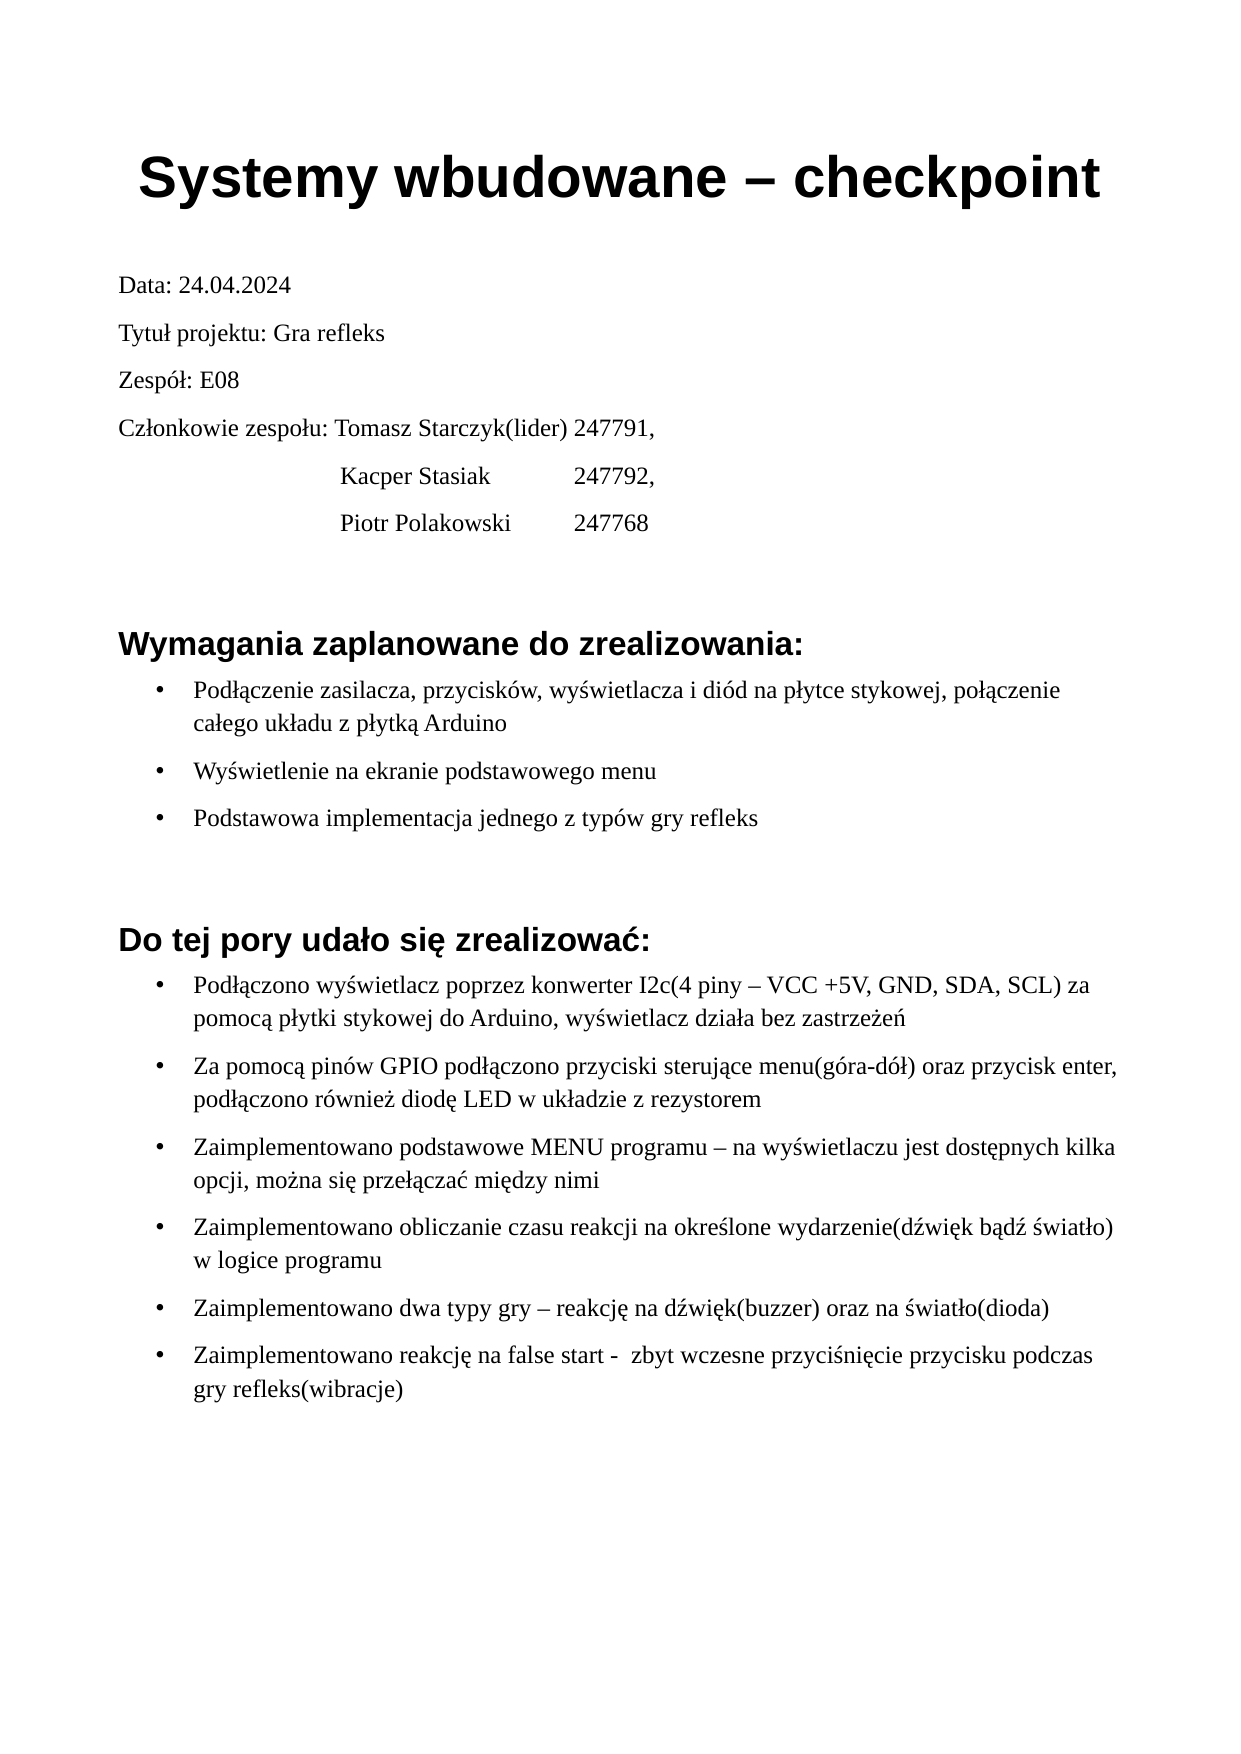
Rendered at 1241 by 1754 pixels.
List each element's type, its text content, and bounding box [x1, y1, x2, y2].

subtitle Wymagania zaplanowane do zrealizowania: [118, 624, 1122, 663]
title Systemy wbudowane – checkpoint [118, 143, 1122, 210]
text Kacper Stasiak 247792, [118, 461, 1122, 489]
list Zaimplementowano reakcję na false start - zbyt wczesne przyciśnięcie przycisku podczas gry refleks(wibracje) [156, 1341, 1122, 1402]
text Tytuł projektu: Gra refleks [118, 318, 1122, 347]
subtitle Do tej pory udało się zrealizować: [118, 919, 1122, 958]
text Zespół: E08 [118, 366, 1122, 394]
text Członkowie zespołu: Tomasz Starczyk(lider) 247791, [118, 413, 1122, 442]
list Za pomocą pinów GPIO podłączono przyciski sterujące menu(góra-dół) oraz przycisk enter, podłączono również diodę LED w układzie z rezystorem [156, 1051, 1122, 1113]
list Podstawowa implementacja jednego z typów gry refleks [156, 803, 1122, 832]
list Zaimplementowano obliczanie czasu reakcji na określone wydarzenie(dźwięk bądź światło) w logice programu [156, 1212, 1122, 1274]
list Wyświetlenie na ekranie podstawowego menu [156, 756, 1122, 785]
list Zaimplementowano dwa typy gry – reakcję na dźwięk(buzzer) oraz na światło(dioda) [156, 1293, 1122, 1322]
text Piotr Polakowski 247768 [118, 508, 1122, 537]
list Podłączenie zasilacza, przycisków, wyświetlacza i diód na płytce stykowej, połączenie całego układu z płytką Arduino [156, 675, 1122, 737]
list Zaimplementowano podstawowe MENU programu – na wyświetlaczu jest dostępnych kilka opcji, można się przełączać między nimi [156, 1132, 1122, 1193]
list Podłączono wyświetlacz poprzez konwerter I2c(4 piny – VCC +5V, GND, SDA, SCL) za pomocą płytki stykowej do Arduino, wyświetlacz działa bez zastrzeżeń [156, 971, 1122, 1032]
text Data: 24.04.2024 [118, 270, 1122, 299]
